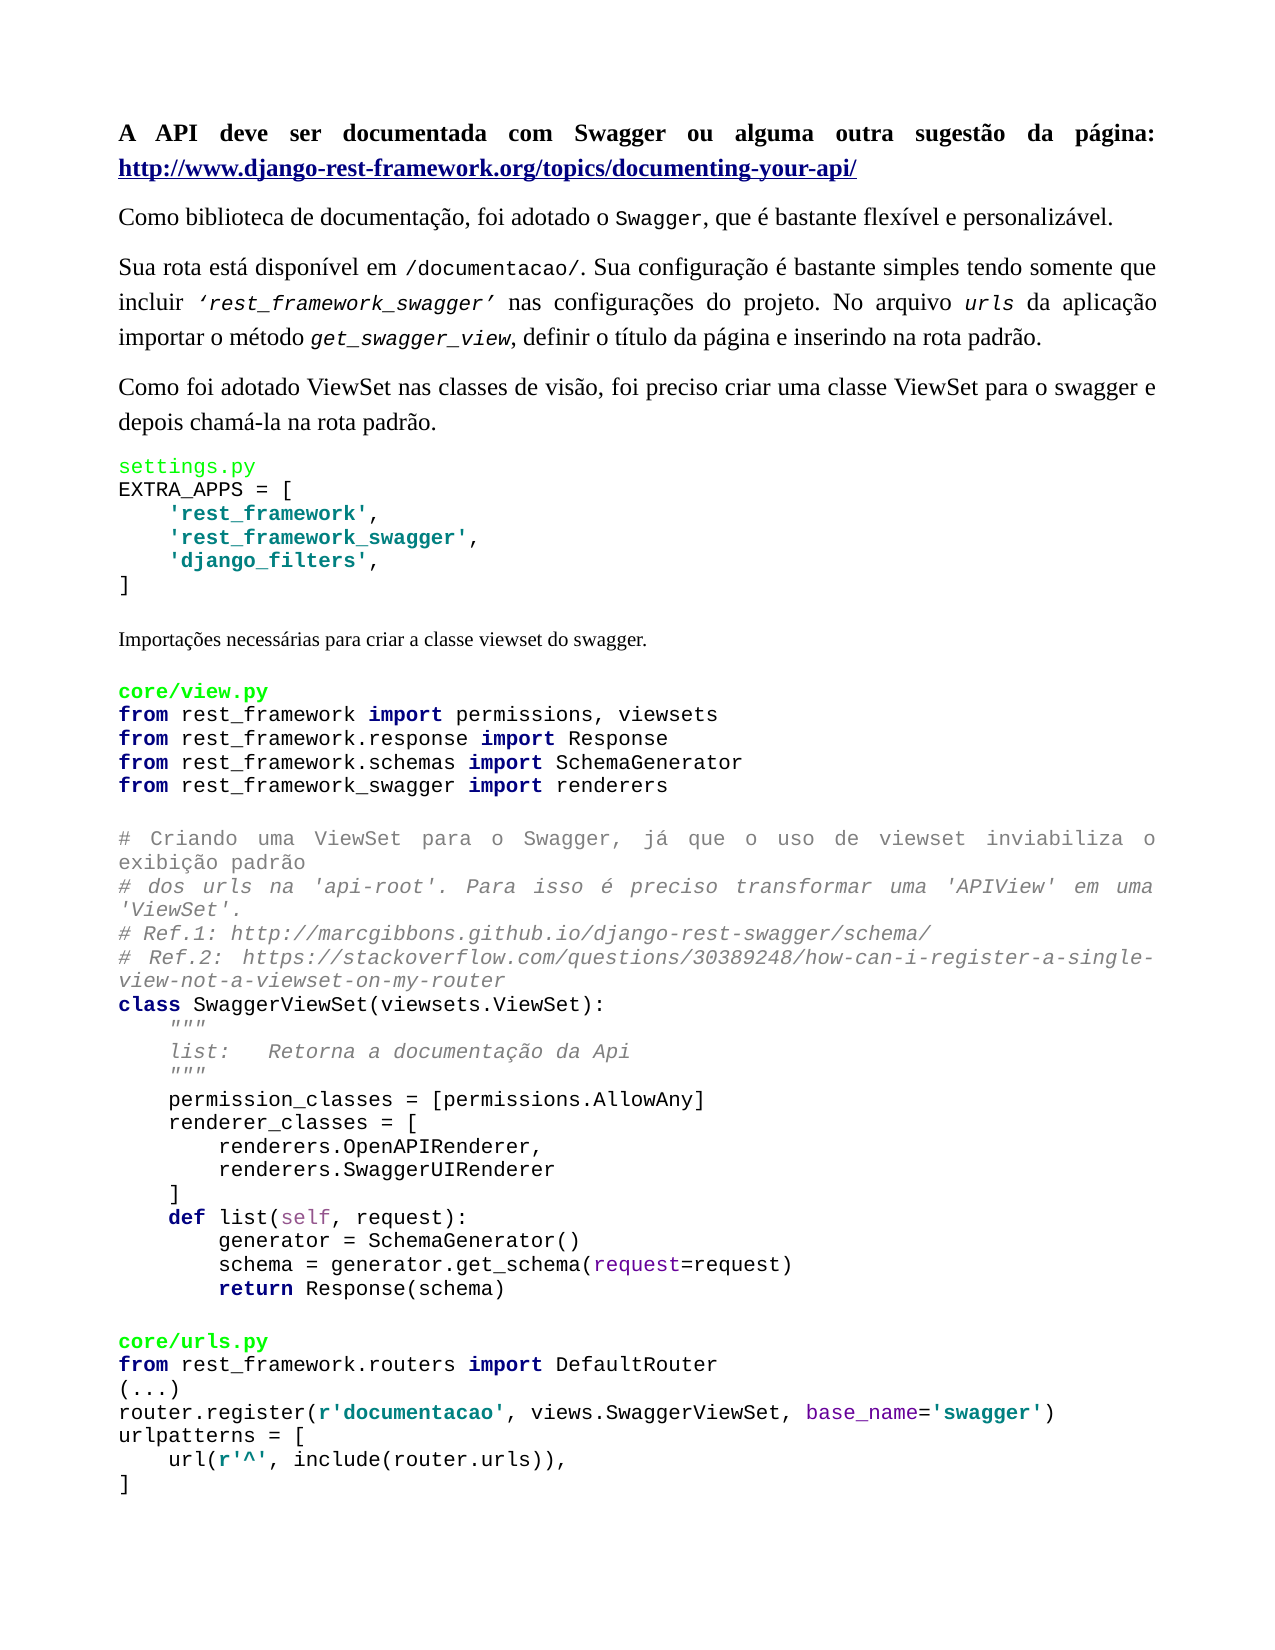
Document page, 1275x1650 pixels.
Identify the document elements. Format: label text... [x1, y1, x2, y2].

text from rest_framework.routers import DefaultRouter [118, 1354, 1157, 1378]
text """ [118, 1018, 1157, 1041]
text # Ref.1: http://marcgibbons.github.io/django-rest-swagger/schema/ [118, 923, 1157, 947]
text EXTRA_APPS = [ [118, 479, 1157, 503]
text Como foi adotado ViewSet nas classes de visão, foi preciso criar uma classe ViewSet para o swagger e depois chamá-la na rota padrão. [118, 372, 1157, 436]
text class SwaggerViewSet(viewsets.ViewSet): [118, 994, 1157, 1018]
text Sua rota está disponível em /documentacao/. Sua configuração é bastante simples tendo somente que incluir ‘rest_framework_swagger’ nas configurações do projeto. No arquivo urls da aplicação importar o método get_swagger_view, definir o título da página e inserindo na rota padrão. [118, 252, 1157, 352]
text ] [118, 574, 1157, 598]
text core/view.py [118, 681, 1157, 704]
text ] [118, 1473, 1157, 1496]
text def list(self, request): [118, 1207, 1157, 1230]
text from rest_framework.response import Response [118, 728, 1157, 752]
text 'django_filters', [118, 550, 1157, 574]
text from rest_framework_swagger import renderers [118, 775, 1157, 799]
text schema = generator.get_schema(request=request) [118, 1254, 1157, 1278]
text ] [118, 1183, 1157, 1207]
text Importações necessárias para criar a classe viewset do swagger. [118, 627, 1157, 651]
text renderer_classes = [ [118, 1112, 1157, 1136]
text A API deve ser documentada com Swagger ou alguma outra sugestão da página: http://www.django-rest-framework.org/topics/documenting-your-api/ [118, 118, 1157, 181]
text settings.py [118, 456, 1157, 479]
text router.register(r'documentacao', views.SwaggerViewSet, base_name='swagger') [118, 1402, 1157, 1425]
text # Ref.2: https://stackoverflow.com/questions/30389248/how-can-i-register-a-single-view-not-a-viewset-on-my-router [118, 947, 1157, 994]
text """ [118, 1065, 1157, 1088]
text return Response(schema) [118, 1278, 1157, 1301]
text urlpatterns = [ [118, 1425, 1157, 1449]
text # dos urls na 'api-root'. Para isso é preciso transformar uma 'APIView' em uma 'ViewSet'. [118, 876, 1157, 923]
text generator = SchemaGenerator() [118, 1230, 1157, 1254]
text permission_classes = [permissions.AllowAny] [118, 1088, 1157, 1112]
text core/urls.py [118, 1331, 1157, 1354]
text (...) [118, 1378, 1157, 1402]
text 'rest_framework', [118, 503, 1157, 527]
text list: Retorna a documentação da Api [118, 1041, 1157, 1065]
text # Criando uma ViewSet para o Swagger, já que o uso de viewset inviabiliza o exibição padrão [118, 828, 1157, 876]
text from rest_framework import permissions, viewsets [118, 704, 1157, 728]
text renderers.OpenAPIRenderer, [118, 1136, 1157, 1159]
text renderers.SwaggerUIRenderer [118, 1159, 1157, 1183]
text Como biblioteca de documentação, foi adotado o Swagger, que é bastante flexível e personalizável. [118, 202, 1157, 231]
text url(r'^', include(router.urls)), [118, 1449, 1157, 1473]
text 'rest_framework_swagger', [118, 527, 1157, 550]
text from rest_framework.schemas import SchemaGenerator [118, 752, 1157, 775]
